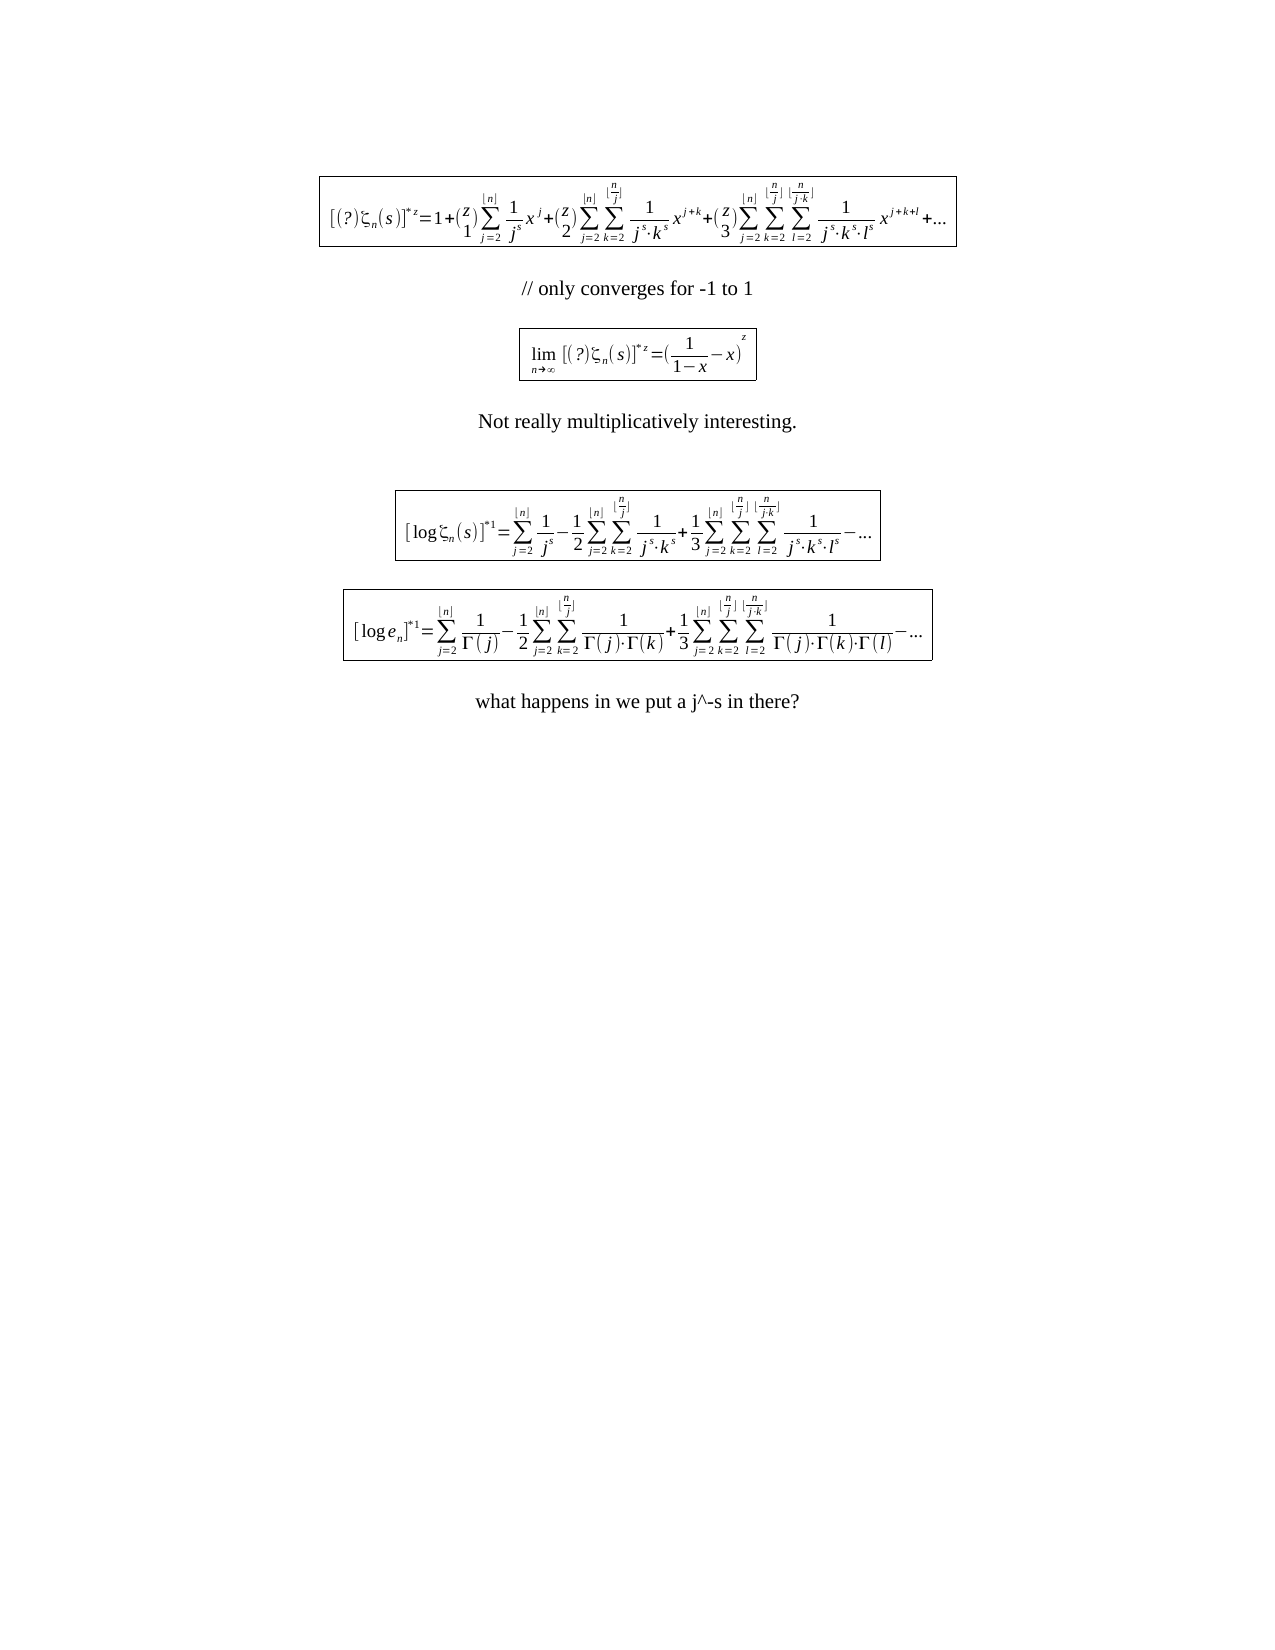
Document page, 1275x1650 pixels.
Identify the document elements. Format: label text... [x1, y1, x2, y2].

text Not really multiplicatively interesting. [118, 409, 1157, 433]
text // only converges for -1 to 1 [118, 275, 1157, 299]
text what happens in we put a j^-s in there? [118, 688, 1157, 713]
